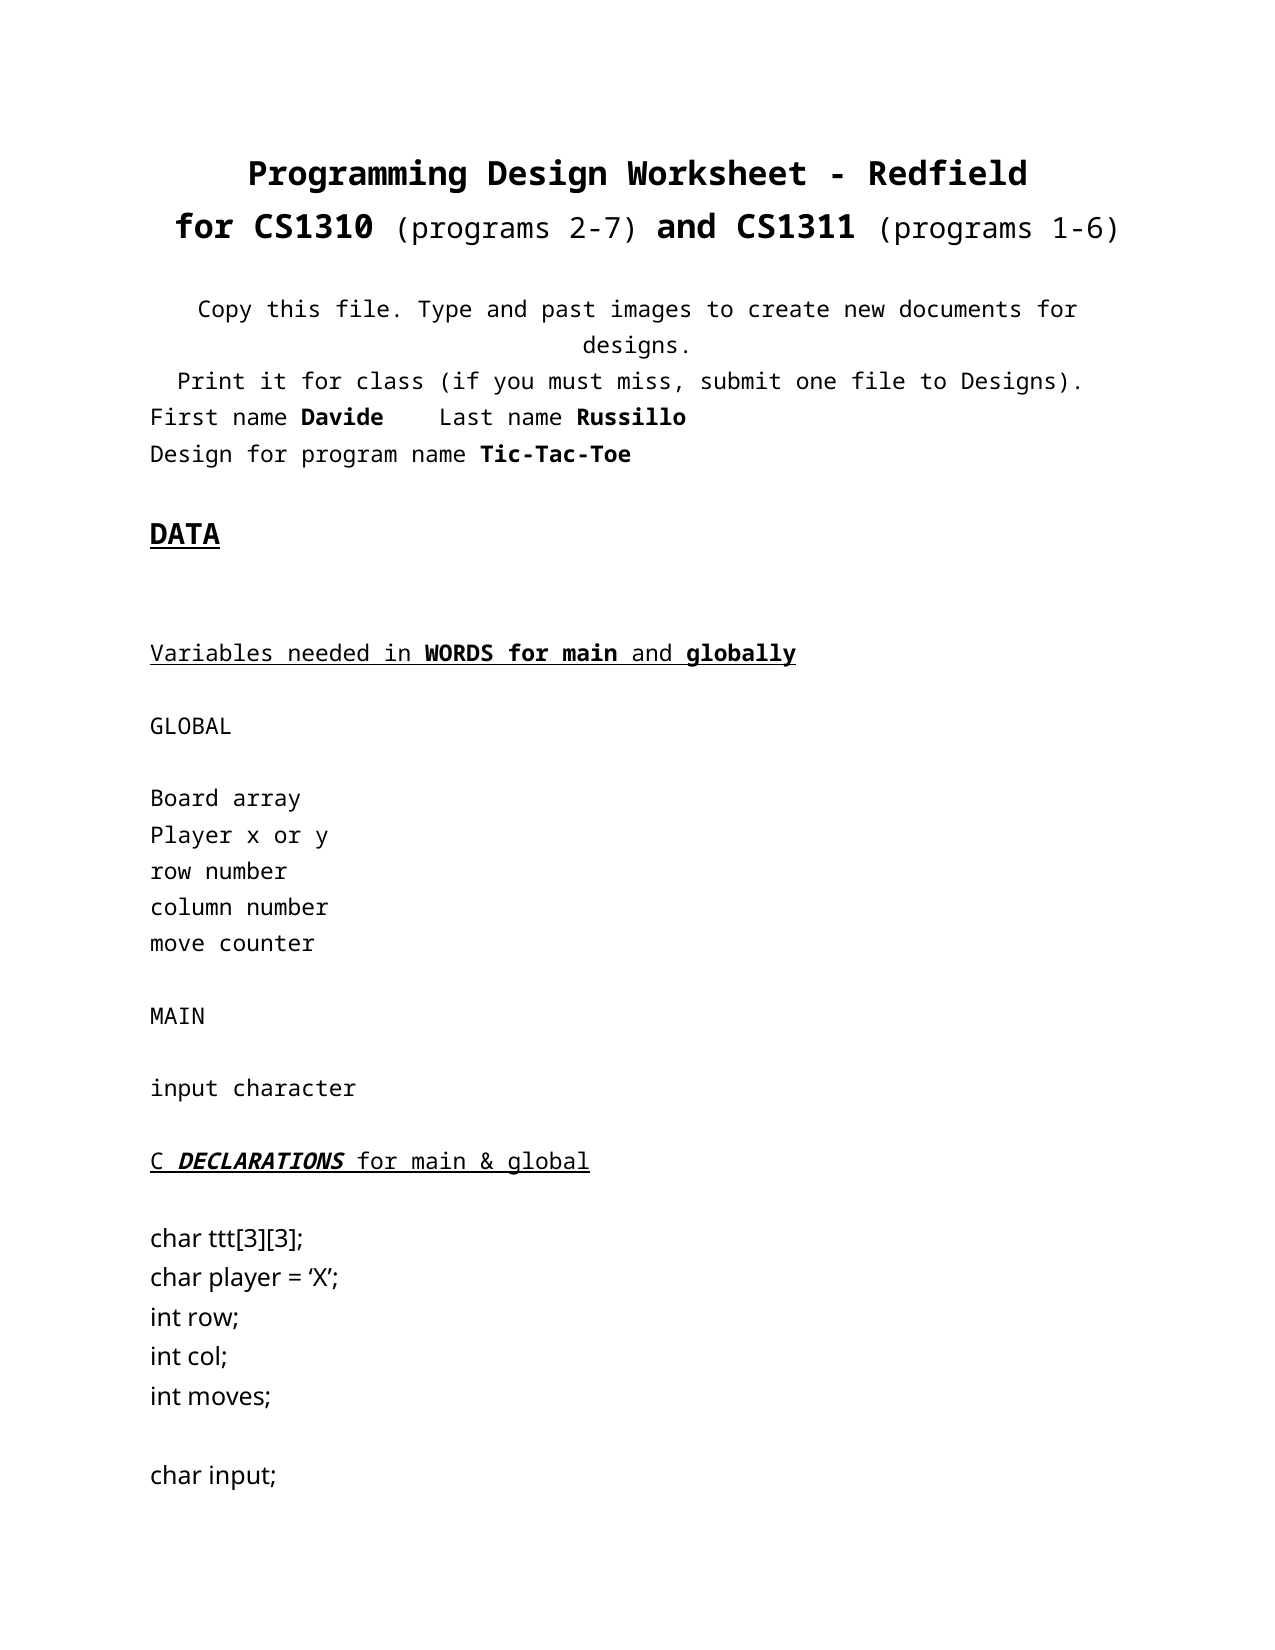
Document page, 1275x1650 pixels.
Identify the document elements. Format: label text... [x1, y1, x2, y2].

text Programming Design Worksheet - Redfield for CS1310 (programs 2-7) and CS1311 (programs 1-6) Copy this file. Type and past images to create new documents for designs. Print it for class (if you must miss, submit one file to Designs). [150, 150, 1125, 396]
text DATA [150, 513, 1125, 632]
text First name Davide Last name Russillo [150, 401, 1125, 432]
text column number [150, 891, 1125, 922]
text char player = ‘X’; [150, 1260, 1125, 1294]
text move counter [150, 927, 1125, 958]
text GLOBAL [150, 710, 1125, 741]
text int row; [150, 1299, 1125, 1333]
text row number [150, 855, 1125, 886]
text int moves; [150, 1378, 1125, 1412]
text int col; [150, 1339, 1125, 1373]
text MAIN [150, 1000, 1125, 1031]
text Board array [150, 782, 1125, 813]
text char ttt[3][3]; [150, 1221, 1125, 1254]
text Variables needed in WORDS for main and globally [150, 637, 1125, 668]
text char input; [150, 1457, 1125, 1491]
text Design for program name Tic-Tac-Toe [150, 437, 1125, 469]
text Player x or y [150, 818, 1125, 850]
text input character [150, 1072, 1125, 1103]
text C DECLARATIONS for main & global [150, 1108, 1125, 1176]
